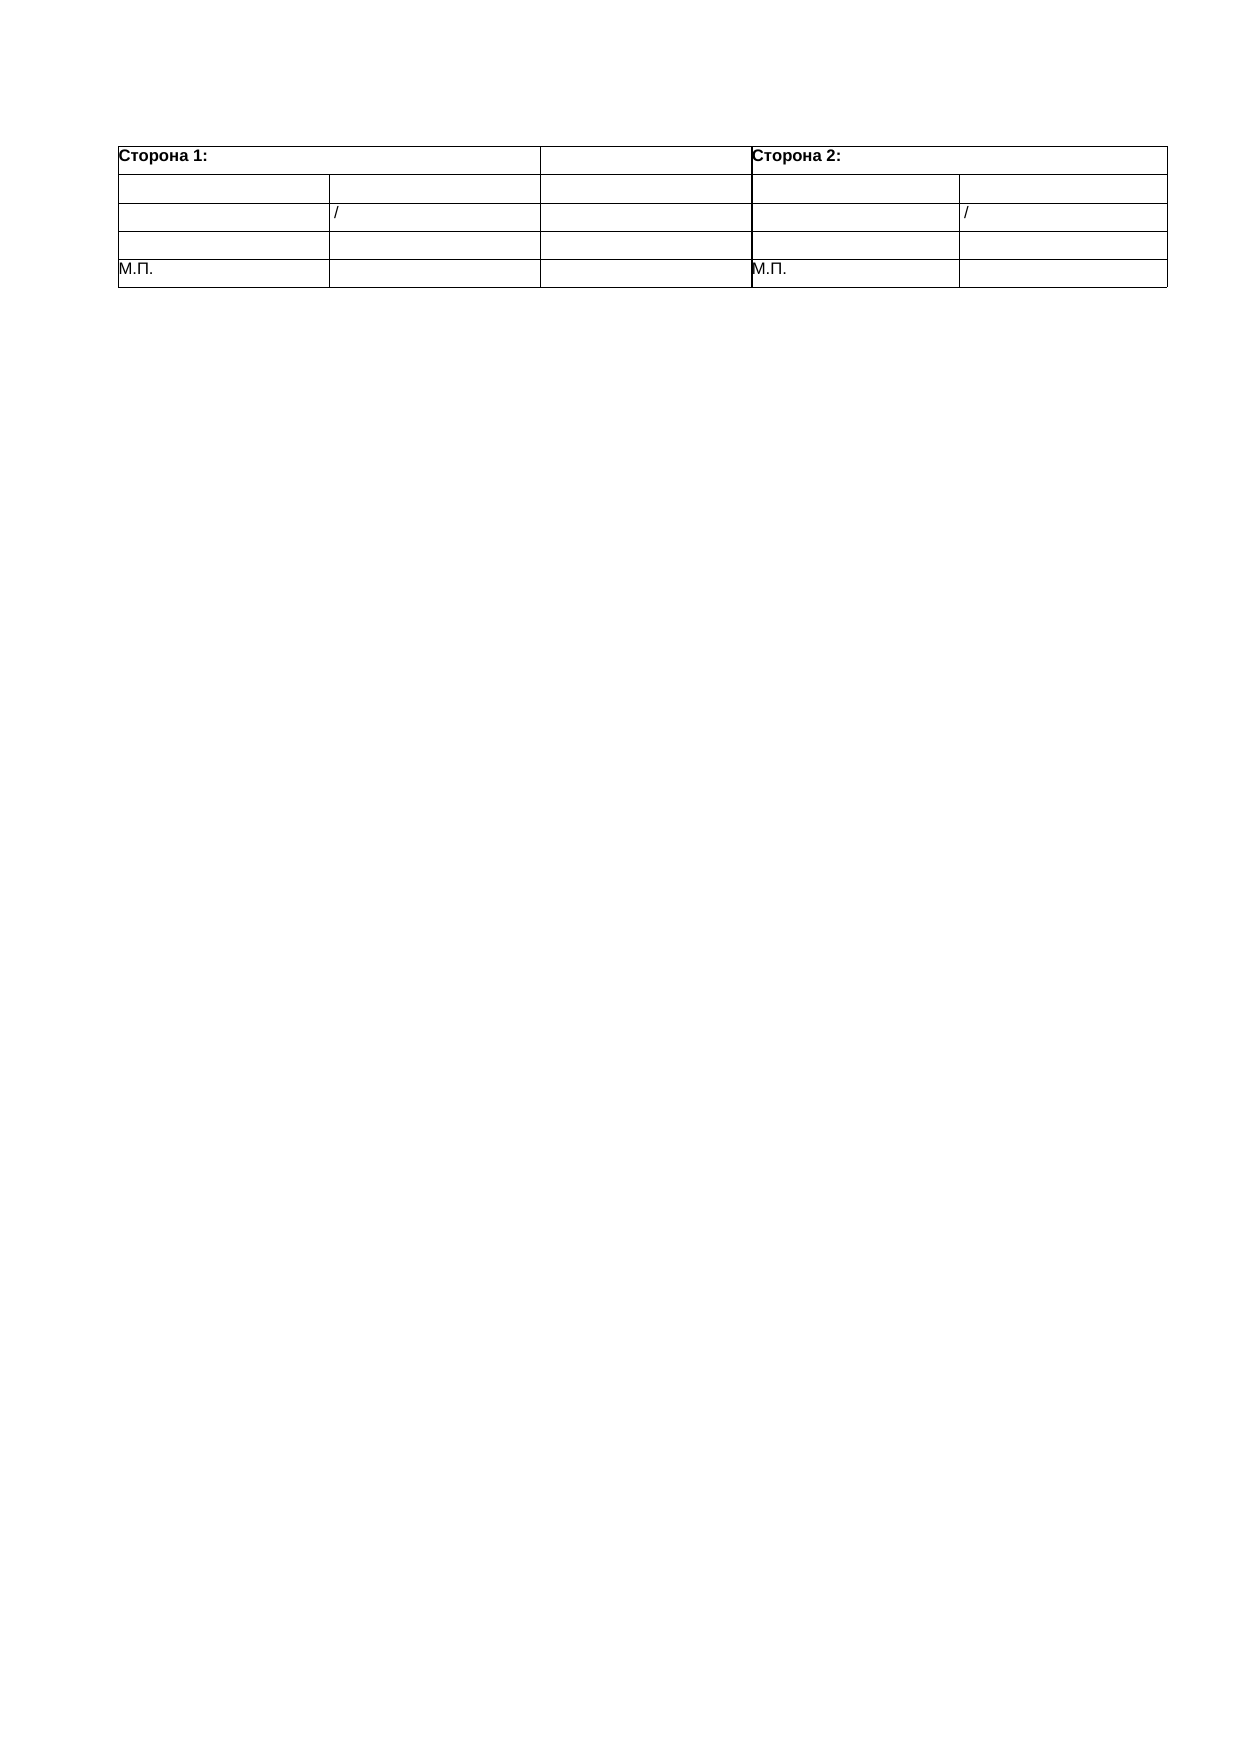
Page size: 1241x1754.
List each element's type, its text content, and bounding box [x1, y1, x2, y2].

table_cell [541, 260, 751, 287]
table_cell [119, 175, 329, 203]
table_cell [753, 175, 959, 203]
table_cell [330, 260, 540, 287]
table_header Сторона 1: [119, 147, 540, 174]
table_cell [753, 232, 959, 259]
table_cell / [330, 204, 540, 231]
table_cell [960, 232, 1167, 259]
table_cell М.П. [119, 260, 329, 287]
table_header [541, 147, 751, 174]
table_cell [753, 204, 959, 231]
table_cell [119, 204, 329, 231]
table_header Сторона 2: [753, 147, 1167, 174]
table_cell [330, 175, 540, 203]
table_cell [960, 175, 1167, 203]
table_cell [330, 232, 540, 259]
table_cell [541, 175, 751, 203]
table_cell / [960, 204, 1167, 231]
table_cell [541, 204, 751, 231]
table_cell М.П. [753, 260, 959, 287]
table_cell [119, 232, 329, 259]
table_cell [960, 260, 1167, 287]
table_cell [541, 232, 751, 259]
